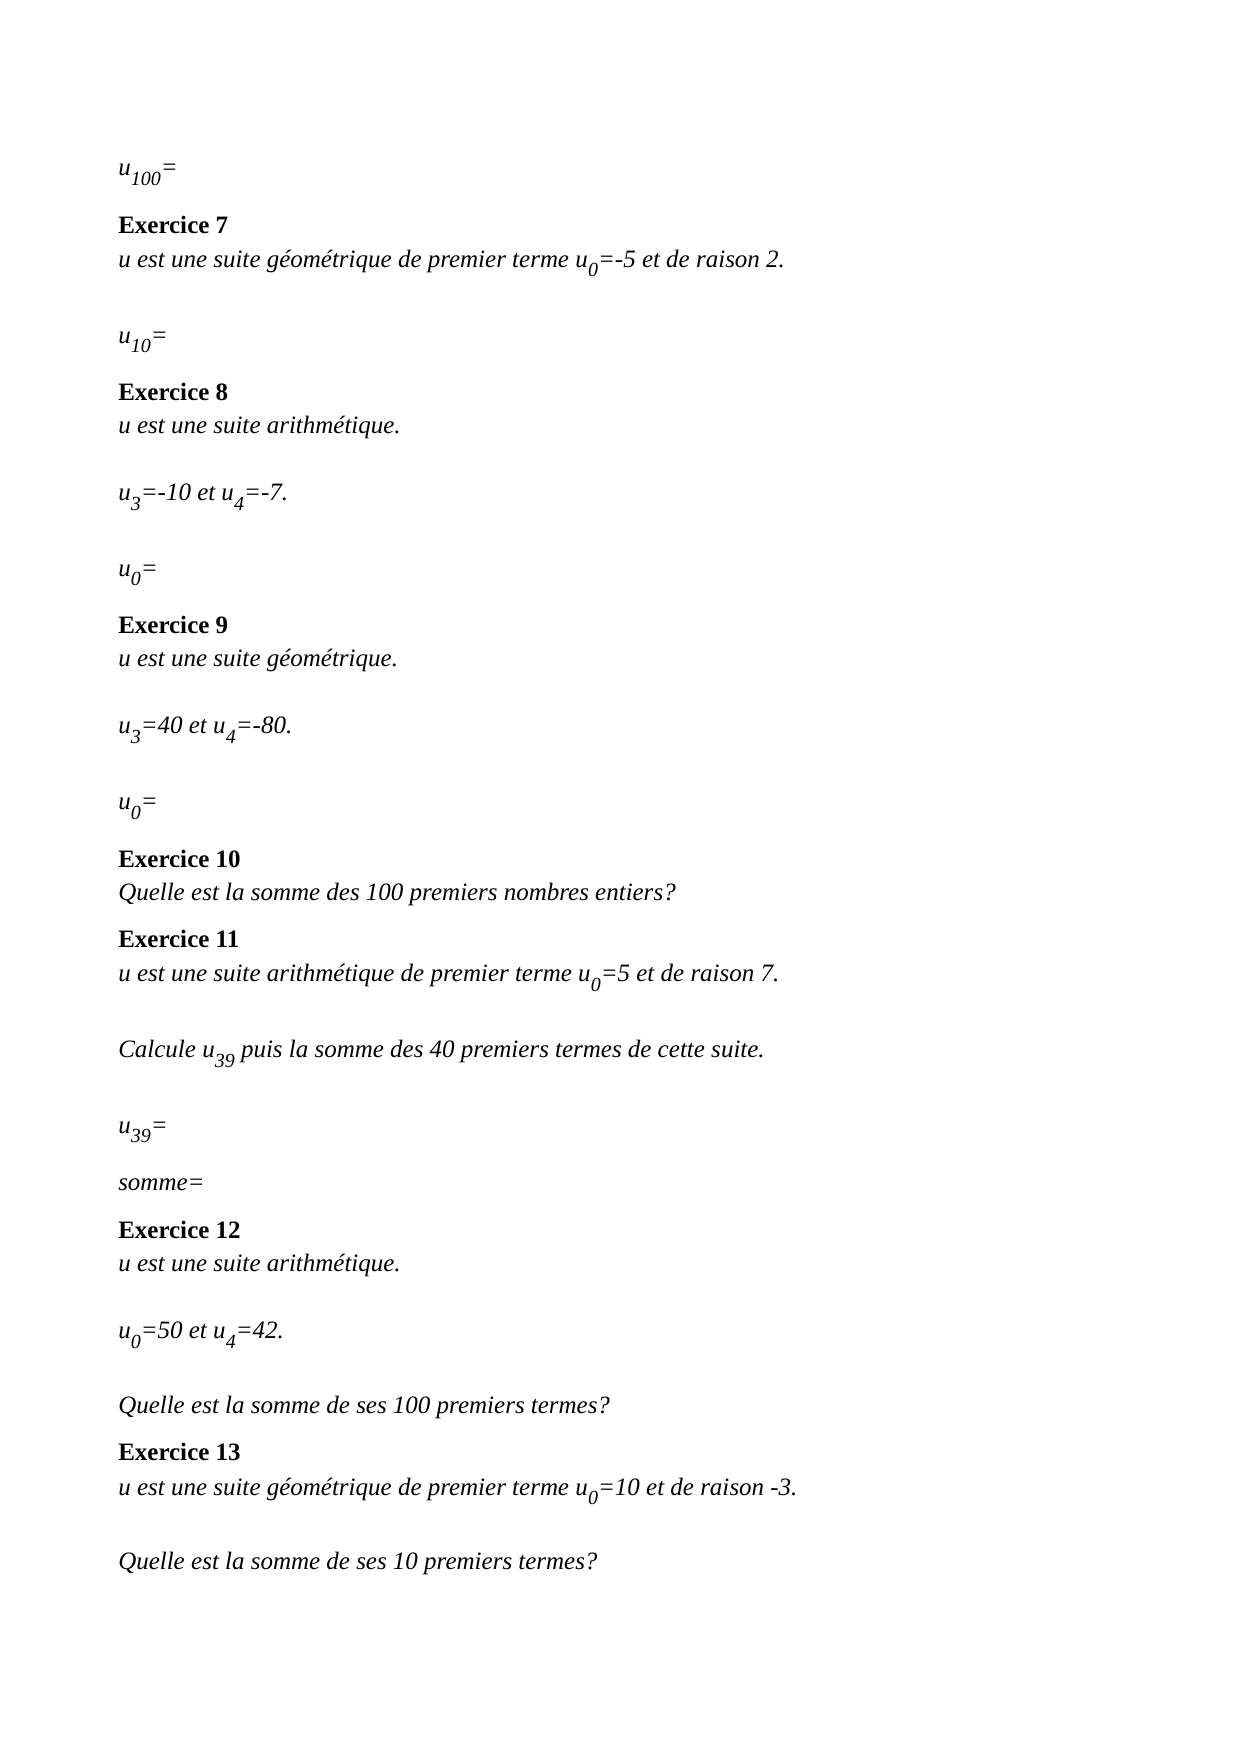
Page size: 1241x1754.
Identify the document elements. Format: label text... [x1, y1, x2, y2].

text Exercice 13 u est une suite géométrique de premier terme u0=10 et de raison -3. Quelle est la somme de ses 10 premiers termes? [118, 1437, 1122, 1575]
text Exercice 8 u est une suite arithmétique. u3=-10 et u4=-7. u0= [118, 377, 1122, 590]
text u100= [118, 118, 1122, 189]
text Exercice 7 u est une suite géométrique de premier terme u0=-5 et de raison 2. u10= [118, 210, 1122, 357]
text Exercice 11 u est une suite arithmétique de premier terme u0=5 et de raison 7. Calcule u39 puis la somme des 40 premiers termes de cette suite. u39= [118, 924, 1122, 1147]
text somme= [118, 1167, 1122, 1196]
text Exercice 12 u est une suite arithmétique. u0=50 et u4=42. Quelle est la somme de ses 100 premiers termes? [118, 1215, 1122, 1418]
text Exercice 10 Quelle est la somme des 100 premiers nombres entiers? [118, 844, 1122, 905]
text Exercice 9 u est une suite géométrique. u3=40 et u4=-80. u0= [118, 610, 1122, 823]
